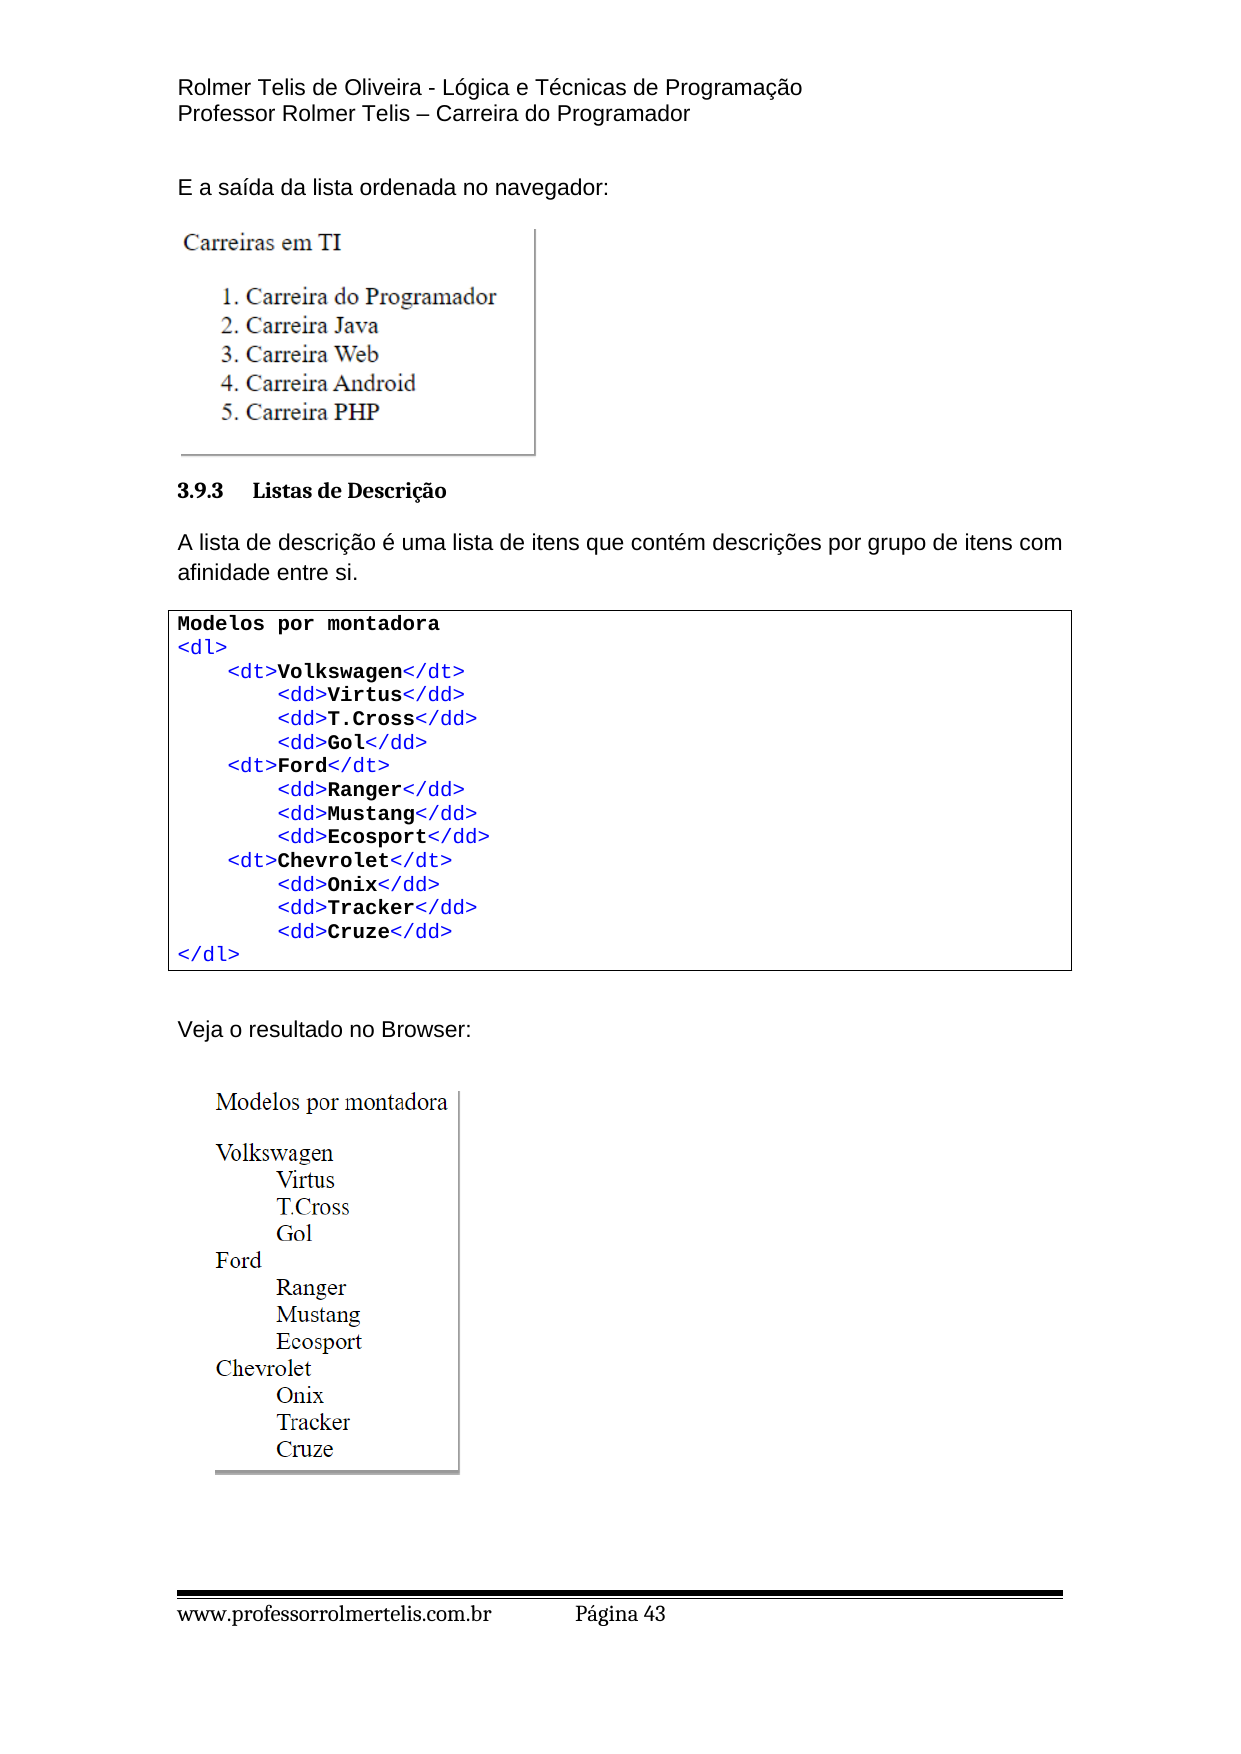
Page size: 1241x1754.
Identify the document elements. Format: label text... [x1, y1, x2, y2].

picture [210, 1087, 458, 1470]
text <dd>T.Cross</dd> [177, 708, 1063, 732]
text <dl> [177, 637, 1063, 661]
text <dd>Ranger</dd> [177, 779, 1063, 803]
text <dd>Gol</dd> [177, 732, 1063, 755]
picture [177, 224, 534, 454]
text <dd>Cruze</dd> [177, 921, 1063, 941]
text <dt>Ford</dt> [177, 755, 1063, 779]
text Veja o resultado no Browser: [177, 1016, 1063, 1042]
subtitle Listas de Descrição [177, 478, 1063, 504]
text <dd>Ecosport</dd> [177, 826, 1063, 850]
text <dd>Mustang</dd> [177, 803, 1063, 826]
text <dd>Tracker</dd> [177, 897, 1063, 921]
text Modelos por montadora [169, 611, 1071, 637]
text <dt>Volkswagen</dt> [177, 661, 1063, 684]
text <dt>Chevrolet</dt> [177, 850, 1063, 873]
text </dl> [169, 941, 1071, 970]
text E a saída da lista ordenada no navegador: [177, 174, 1063, 200]
text <dd>Virtus</dd> [177, 684, 1063, 708]
text <dd>Onix</dd> [177, 873, 1063, 897]
text A lista de descrição é uma lista de itens que contém descrições por grupo de itens com afinidade entre si. [177, 529, 1063, 586]
